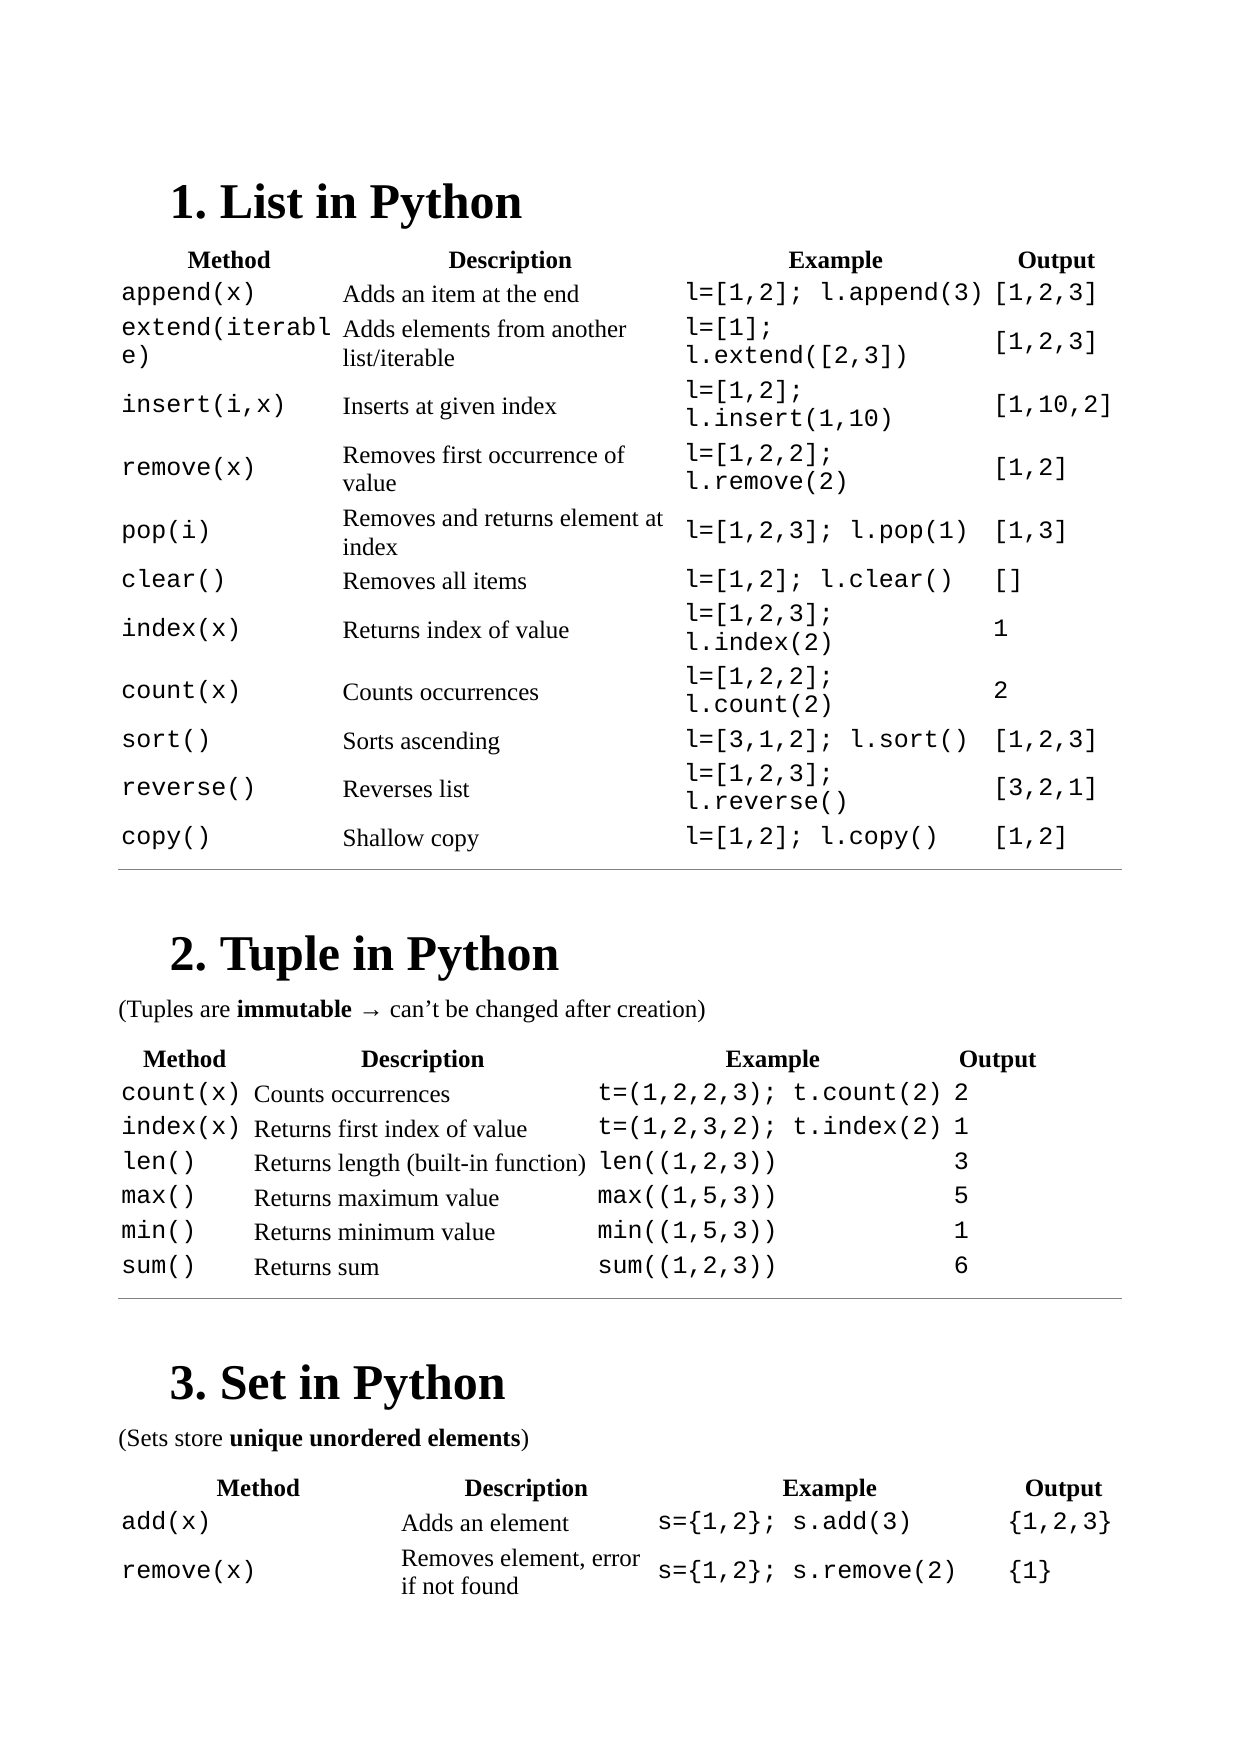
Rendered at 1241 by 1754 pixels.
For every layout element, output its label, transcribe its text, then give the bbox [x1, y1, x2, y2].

table_cell Sorts ascending [340, 723, 681, 758]
table_cell [1,10,2] [990, 374, 1122, 437]
text (Sets store unique unordered elements) [118, 1423, 1122, 1452]
table_cell Returns minimum value [251, 1215, 594, 1249]
table_cell remove(x) [118, 1540, 398, 1603]
text (Tuples are immutable → can’t be changed after creation) [118, 994, 1122, 1023]
table_cell Counts occurrences [251, 1076, 594, 1111]
table_cell Returns length (built-in function) [251, 1145, 594, 1180]
subtitle 📌 1. List in Python [118, 172, 1122, 229]
table_cell copy() [118, 820, 339, 855]
table_cell {1,2,3} [1005, 1505, 1122, 1540]
table_cell s={1,2}; s.remove(2) [654, 1540, 1004, 1603]
table_header Description [398, 1471, 654, 1505]
table_cell l=[1,2]; l.clear() [681, 564, 990, 598]
table_cell Returns index of value [340, 598, 681, 661]
table_header Output [951, 1042, 1044, 1076]
table_header Description [251, 1042, 594, 1076]
table_cell [1,3] [990, 500, 1122, 563]
table_header Method [118, 242, 339, 276]
table_cell Removes and returns element at index [340, 500, 681, 563]
table_cell remove(x) [118, 437, 339, 500]
table_cell l=[3,1,2]; l.sort() [681, 723, 990, 758]
table_cell l=[1,2,2]; l.remove(2) [681, 437, 990, 500]
table_cell min((1,5,3)) [595, 1215, 951, 1249]
table_cell insert(i,x) [118, 374, 339, 437]
table_cell 2 [990, 661, 1122, 723]
table_header Example [595, 1042, 951, 1076]
table_cell [1,2,3] [990, 723, 1122, 758]
table_cell pop(i) [118, 500, 339, 563]
table_cell Returns maximum value [251, 1180, 594, 1214]
table_cell Adds elements from another list/iterable [340, 311, 681, 374]
table_cell Removes first occurrence of value [340, 437, 681, 500]
table_cell reverse() [118, 758, 339, 820]
table_cell [1,2] [990, 437, 1122, 500]
table_cell clear() [118, 564, 339, 598]
table_cell Removes all items [340, 564, 681, 598]
table_cell 2 [951, 1076, 1044, 1111]
table_cell l=[1,2,3]; l.reverse() [681, 758, 990, 820]
table_cell count(x) [118, 1076, 251, 1111]
table_cell len((1,2,3)) [595, 1145, 951, 1180]
table_cell sum((1,2,3)) [595, 1249, 951, 1284]
table_cell index(x) [118, 598, 339, 661]
table_cell Returns sum [251, 1249, 594, 1284]
table_header Example [681, 242, 990, 276]
table_header Output [990, 242, 1122, 276]
subtitle 📌 3. Set in Python [118, 1353, 1122, 1411]
table_cell [1,2,3] [990, 311, 1122, 374]
table_cell len() [118, 1145, 251, 1180]
table_cell min() [118, 1215, 251, 1249]
subtitle 📌 2. Tuple in Python [118, 924, 1122, 982]
table_header Method [118, 1471, 398, 1505]
table_cell [3,2,1] [990, 758, 1122, 820]
table_header Method [118, 1042, 251, 1076]
table_cell [] [990, 564, 1122, 598]
table_cell Returns first index of value [251, 1111, 594, 1145]
table_cell sort() [118, 723, 339, 758]
table_cell Adds an element [398, 1505, 654, 1540]
table_cell Counts occurrences [340, 661, 681, 723]
table_cell sum() [118, 1249, 251, 1284]
table_cell s={1,2}; s.add(3) [654, 1505, 1004, 1540]
table_cell add(x) [118, 1505, 398, 1540]
table_header Output [1005, 1471, 1122, 1505]
table_cell max((1,5,3)) [595, 1180, 951, 1214]
table_cell Reverses list [340, 758, 681, 820]
table_cell [1,2,3] [990, 276, 1122, 311]
table_header Example [654, 1471, 1004, 1505]
table_cell 1 [951, 1111, 1044, 1145]
table_cell l=[1,2]; l.insert(1,10) [681, 374, 990, 437]
table_cell 1 [990, 598, 1122, 661]
table_cell max() [118, 1180, 251, 1214]
table_cell count(x) [118, 661, 339, 723]
table_cell [1,2] [990, 820, 1122, 855]
table_cell Removes element, error if not found [398, 1540, 654, 1603]
table_cell l=[1,2]; l.append(3) [681, 276, 990, 311]
table_cell 5 [951, 1180, 1044, 1214]
table_cell {1} [1005, 1540, 1122, 1603]
table_header Description [340, 242, 681, 276]
table_cell extend(iterable) [118, 311, 339, 374]
table_cell 3 [951, 1145, 1044, 1180]
table_cell t=(1,2,2,3); t.count(2) [595, 1076, 951, 1111]
table_cell l=[1,2,3]; l.pop(1) [681, 500, 990, 563]
table_cell index(x) [118, 1111, 251, 1145]
table_cell l=[1,2]; l.copy() [681, 820, 990, 855]
table_cell 1 [951, 1215, 1044, 1249]
table_cell l=[1]; l.extend([2,3]) [681, 311, 990, 374]
table_cell append(x) [118, 276, 339, 311]
table_cell t=(1,2,3,2); t.index(2) [595, 1111, 951, 1145]
table_cell Shallow copy [340, 820, 681, 855]
table_cell Inserts at given index [340, 374, 681, 437]
table_cell Adds an item at the end [340, 276, 681, 311]
table_cell 6 [951, 1249, 1044, 1284]
table_cell l=[1,2,2]; l.count(2) [681, 661, 990, 723]
table_cell l=[1,2,3]; l.index(2) [681, 598, 990, 661]
